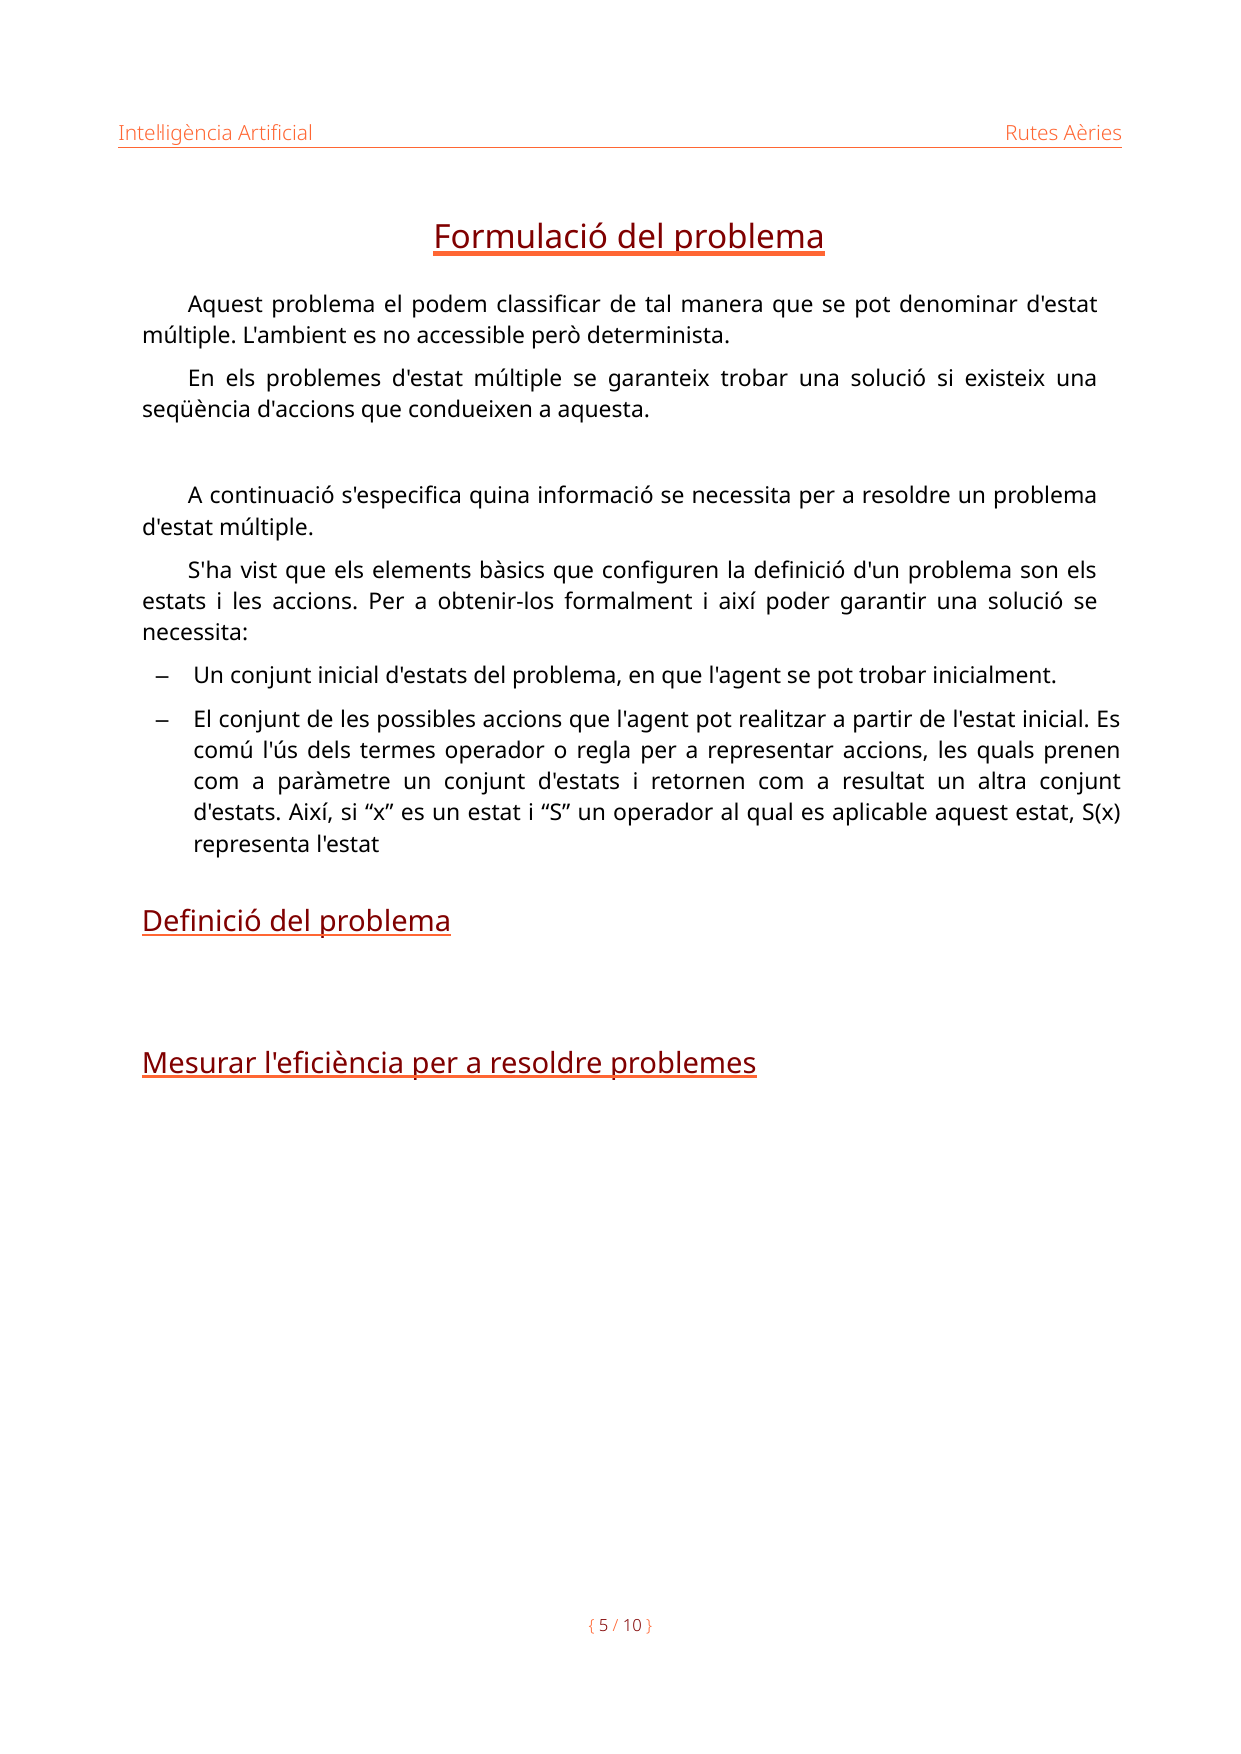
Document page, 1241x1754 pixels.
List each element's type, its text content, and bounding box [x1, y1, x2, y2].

subtitle Definició del problema [130, 900, 1122, 940]
text Aquest problema el podem classificar de tal manera que se pot denominar d'estat múltiple. L'ambient es no accessible però determinista. [142, 287, 1098, 350]
list Un conjunt inicial d'estats del problema, en que l'agent se pot trobar inicialment. [156, 659, 1122, 691]
text S'ha vist que els elements bàsics que configuren la definició d'un problema son els estats i les accions. Per a obtenir-los formalment i així poder garantir una solució se necessita: [142, 554, 1098, 647]
text A continuació s'especifica quina informació se necessita per a resoldre un problema d'estat múltiple. [142, 479, 1098, 542]
subtitle Mesurar l'eficiència per a resoldre problemes [130, 1042, 1122, 1082]
subtitle Formulació del problema [136, 212, 1122, 258]
text En els problemes d'estat múltiple se garanteix trobar una solució si existeix una seqüència d'accions que condueixen a aquesta. [142, 362, 1098, 424]
list El conjunt de les possibles accions que l'agent pot realitzar a partir de l'estat inicial. Es comú l'ús dels termes operador o regla per a representar accions, les quals prenen com a paràmetre un conjunt d'estats i retornen com a resultat un altra conjunt d'estats. Així, si “x” es un estat i “S” un operador al qual es aplicable aquest estat, S(x) representa l'estat [156, 702, 1122, 859]
